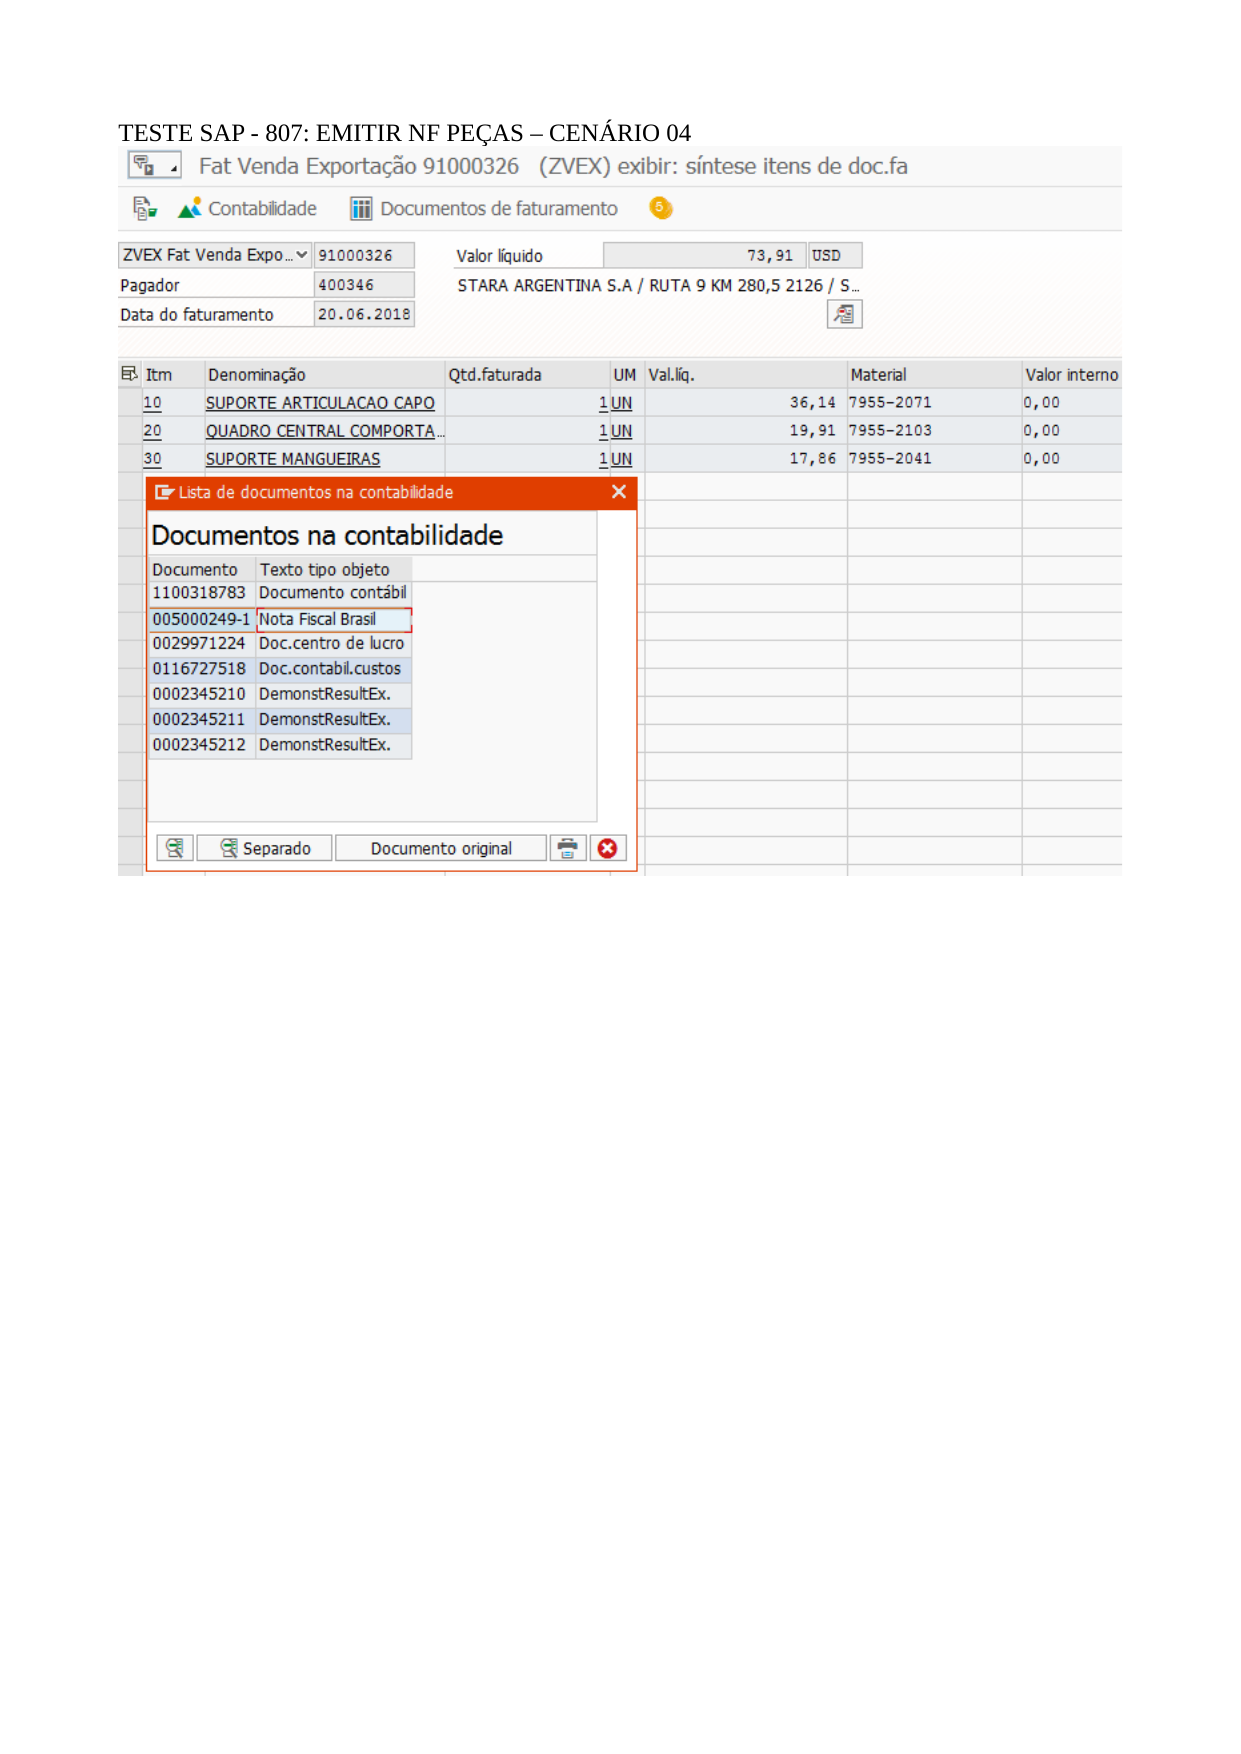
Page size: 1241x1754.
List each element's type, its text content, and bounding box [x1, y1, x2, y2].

text TESTE SAP - 807: EMITIR NF PEÇAS – CENÁRIO 04 [118, 118, 1122, 146]
picture [118, 146, 1123, 876]
